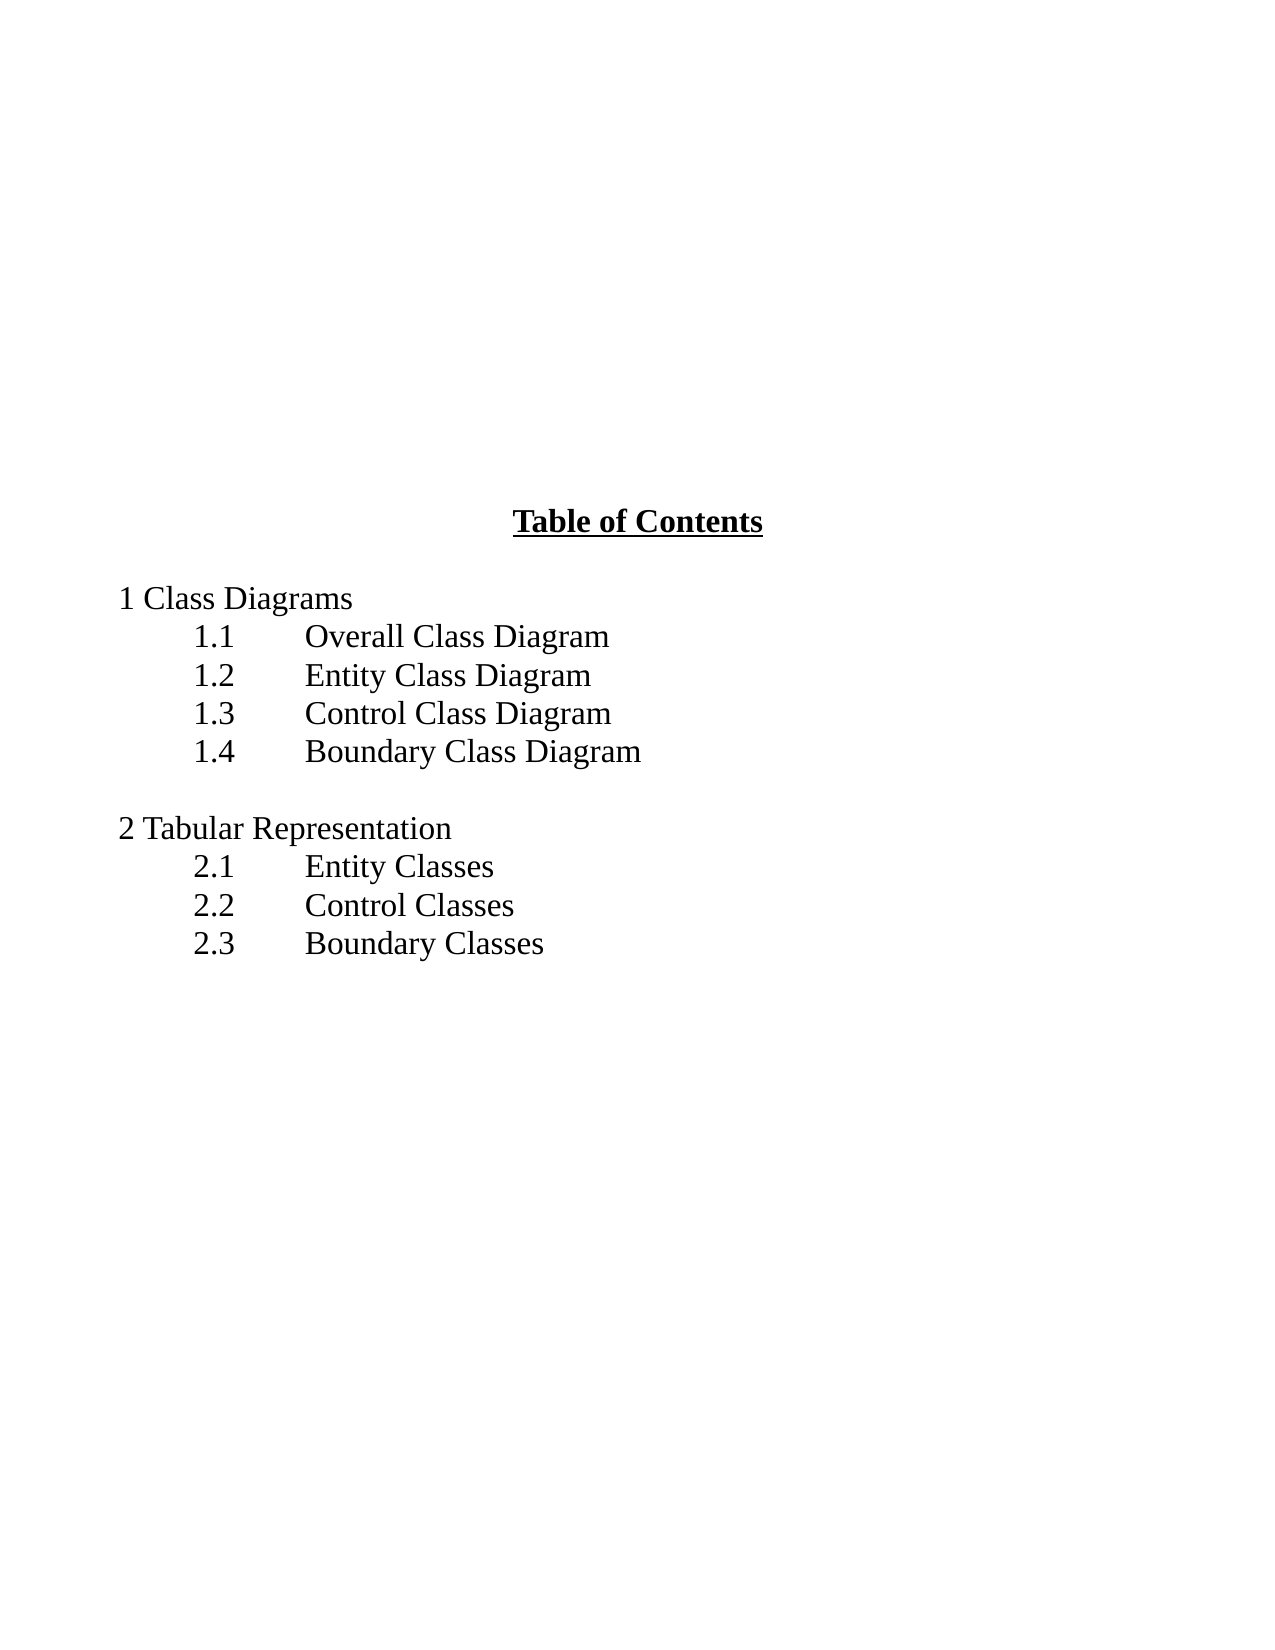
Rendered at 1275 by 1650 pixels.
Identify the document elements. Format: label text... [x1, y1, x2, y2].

list Boundary Classes [193, 923, 1157, 961]
text 1 Class Diagrams [118, 578, 1157, 616]
text Table of Contents [118, 501, 1157, 540]
list Entity Classes [193, 846, 1157, 885]
list Boundary Class Diagram [193, 731, 1157, 770]
list Control Classes [193, 885, 1157, 923]
text 2 Tabular Representation [118, 808, 1157, 846]
list Control Class Diagram [193, 693, 1157, 731]
list Entity Class Diagram [193, 655, 1157, 693]
list Overall Class Diagram [193, 616, 1157, 655]
